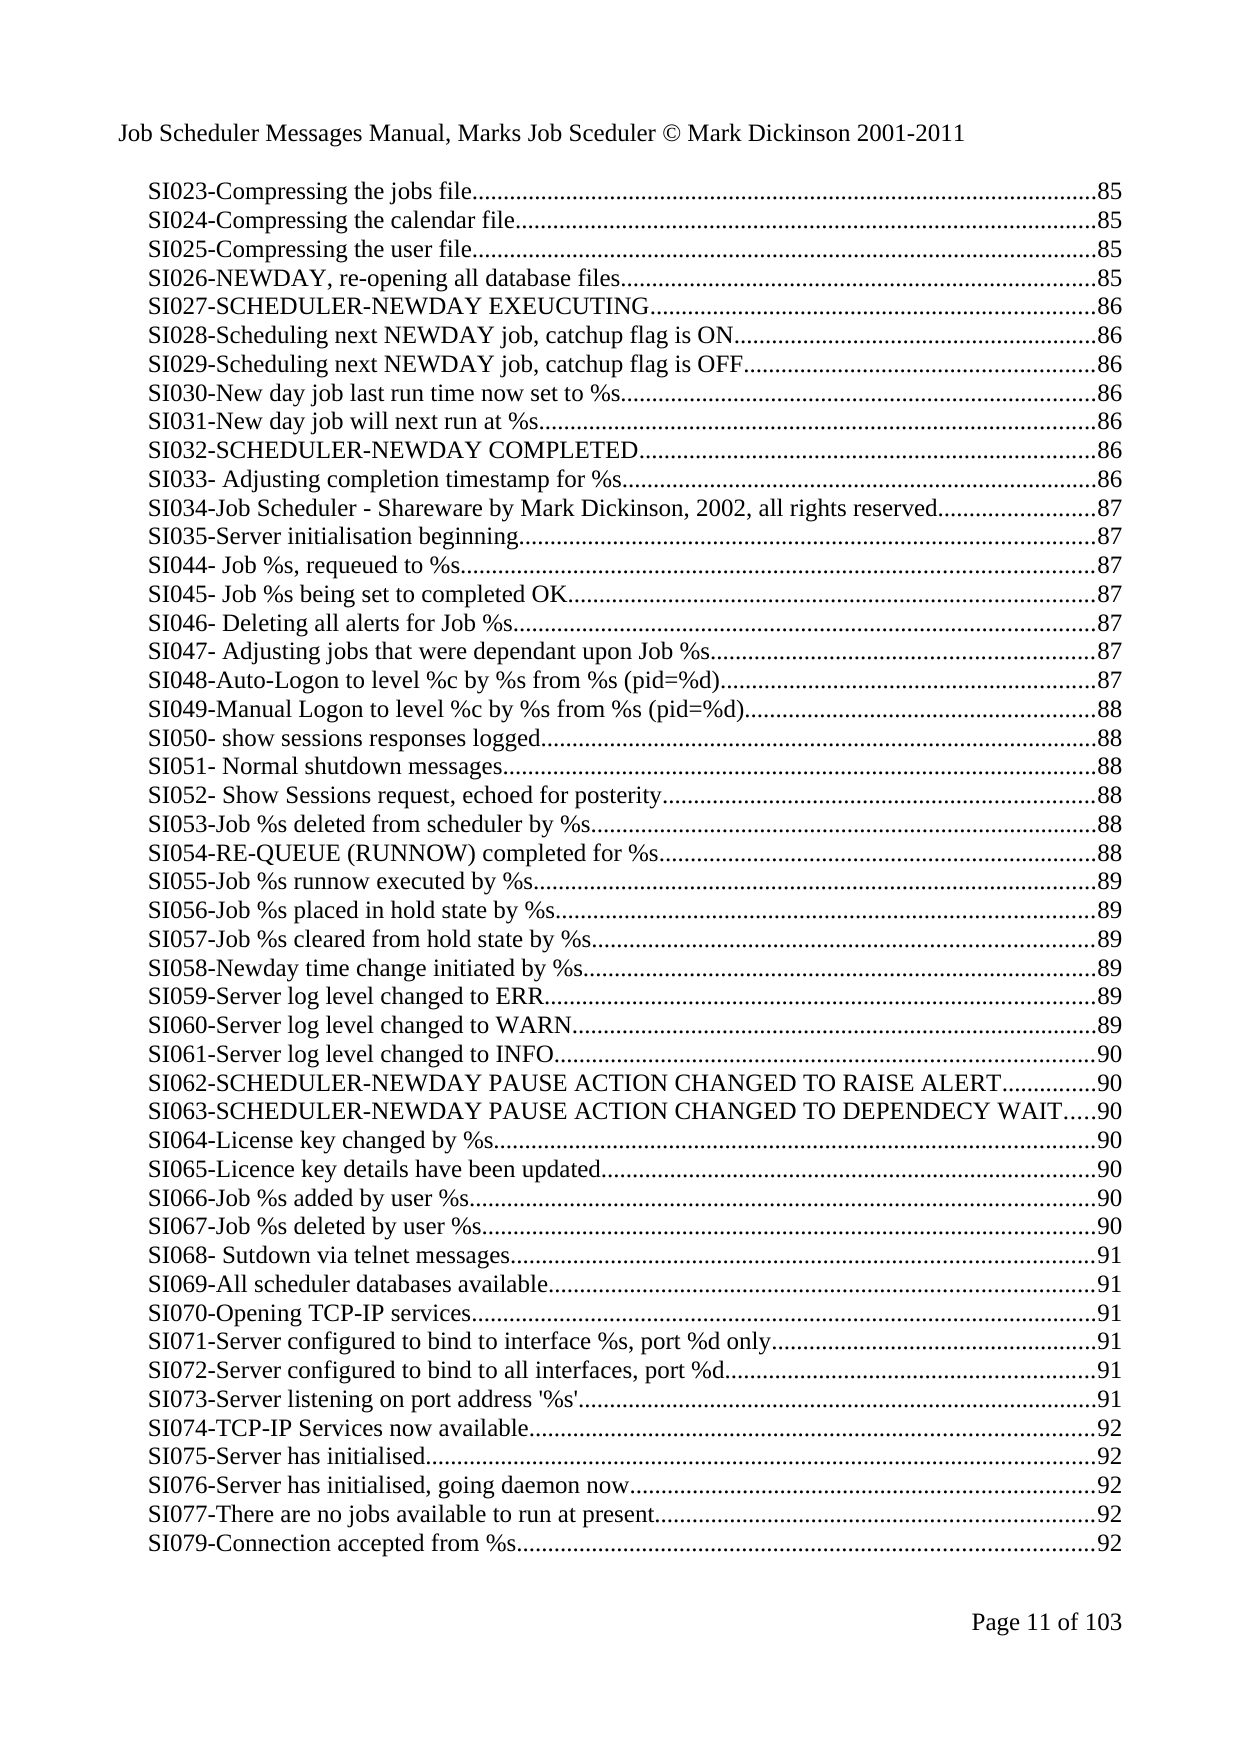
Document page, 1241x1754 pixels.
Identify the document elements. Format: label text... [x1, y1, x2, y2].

text SI046- Deleting all alerts for Job %s 87 [148, 608, 1122, 636]
text SI074-TCP-IP Services now available 92 [148, 1413, 1122, 1441]
text SI023-Compressing the jobs file 85 [148, 176, 1122, 205]
text SI025-Compressing the user file 85 [148, 234, 1122, 263]
text SI047- Adjusting jobs that were dependant upon Job %s 87 [148, 636, 1122, 665]
text SI059-Server log level changed to ERR 89 [148, 981, 1122, 1010]
text SI057-Job %s cleared from hold state by %s 89 [148, 924, 1122, 953]
text SI054-RE-QUEUE (RUNNOW) completed for %s 88 [148, 838, 1122, 866]
text SI071-Server configured to bind to interface %s, port %d only 91 [148, 1326, 1122, 1355]
text SI060-Server log level changed to WARN 89 [148, 1010, 1122, 1039]
text SI030-New day job last run time now set to %s 86 [148, 378, 1122, 406]
text SI034-Job Scheduler - Shareware by Mark Dickinson, 2002, all rights reserved 87 [148, 493, 1122, 521]
text SI076-Server has initialised, going daemon now 92 [148, 1470, 1122, 1499]
text SI048-Auto-Logon to level %c by %s from %s (pid=%d) 87 [148, 665, 1122, 694]
text SI029-Scheduling next NEWDAY job, catchup flag is OFF 86 [148, 349, 1122, 378]
text SI077-There are no jobs available to run at present 92 [148, 1499, 1122, 1528]
text SI062-SCHEDULER-NEWDAY PAUSE ACTION CHANGED TO RAISE ALERT 90 [148, 1068, 1122, 1096]
text SI035-Server initialisation beginning 87 [148, 521, 1122, 550]
text SI058-Newday time change initiated by %s 89 [148, 953, 1122, 981]
text SI072-Server configured to bind to all interfaces, port %d 91 [148, 1355, 1122, 1384]
text SI065-Licence key details have been updated 90 [148, 1154, 1122, 1183]
text SI070-Opening TCP-IP services 91 [148, 1298, 1122, 1326]
text SI055-Job %s runnow executed by %s 89 [148, 866, 1122, 895]
text SI061-Server log level changed to INFO 90 [148, 1039, 1122, 1068]
text SI044- Job %s, requeued to %s 87 [148, 550, 1122, 579]
text SI063-SCHEDULER-NEWDAY PAUSE ACTION CHANGED TO DEPENDECY WAIT 90 [148, 1096, 1122, 1125]
text SI027-SCHEDULER-NEWDAY EXEUCUTING 86 [148, 291, 1122, 320]
text SI068- Sutdown via telnet messages 91 [148, 1240, 1122, 1269]
text SI050- show sessions responses logged 88 [148, 723, 1122, 751]
text SI024-Compressing the calendar file 85 [148, 205, 1122, 234]
text SI079-Connection accepted from %s 92 [148, 1528, 1122, 1556]
text SI064-License key changed by %s 90 [148, 1125, 1122, 1154]
text SI069-All scheduler databases available 91 [148, 1269, 1122, 1298]
text SI032-SCHEDULER-NEWDAY COMPLETED 86 [148, 435, 1122, 464]
text SI075-Server has initialised 92 [148, 1441, 1122, 1470]
text SI028-Scheduling next NEWDAY job, catchup flag is ON 86 [148, 320, 1122, 349]
text SI053-Job %s deleted from scheduler by %s 88 [148, 809, 1122, 838]
text SI026-NEWDAY, re-opening all database files 85 [148, 263, 1122, 291]
text SI067-Job %s deleted by user %s 90 [148, 1211, 1122, 1240]
text SI045- Job %s being set to completed OK 87 [148, 579, 1122, 608]
text SI052- Show Sessions request, echoed for posterity 88 [148, 780, 1122, 809]
text SI066-Job %s added by user %s 90 [148, 1183, 1122, 1211]
text SI031-New day job will next run at %s 86 [148, 406, 1122, 435]
text SI073-Server listening on port address '%s' 91 [148, 1384, 1122, 1413]
text SI049-Manual Logon to level %c by %s from %s (pid=%d) 88 [148, 694, 1122, 723]
text SI051- Normal shutdown messages 88 [148, 751, 1122, 780]
text SI056-Job %s placed in hold state by %s 89 [148, 895, 1122, 924]
text SI033- Adjusting completion timestamp for %s 86 [148, 464, 1122, 493]
